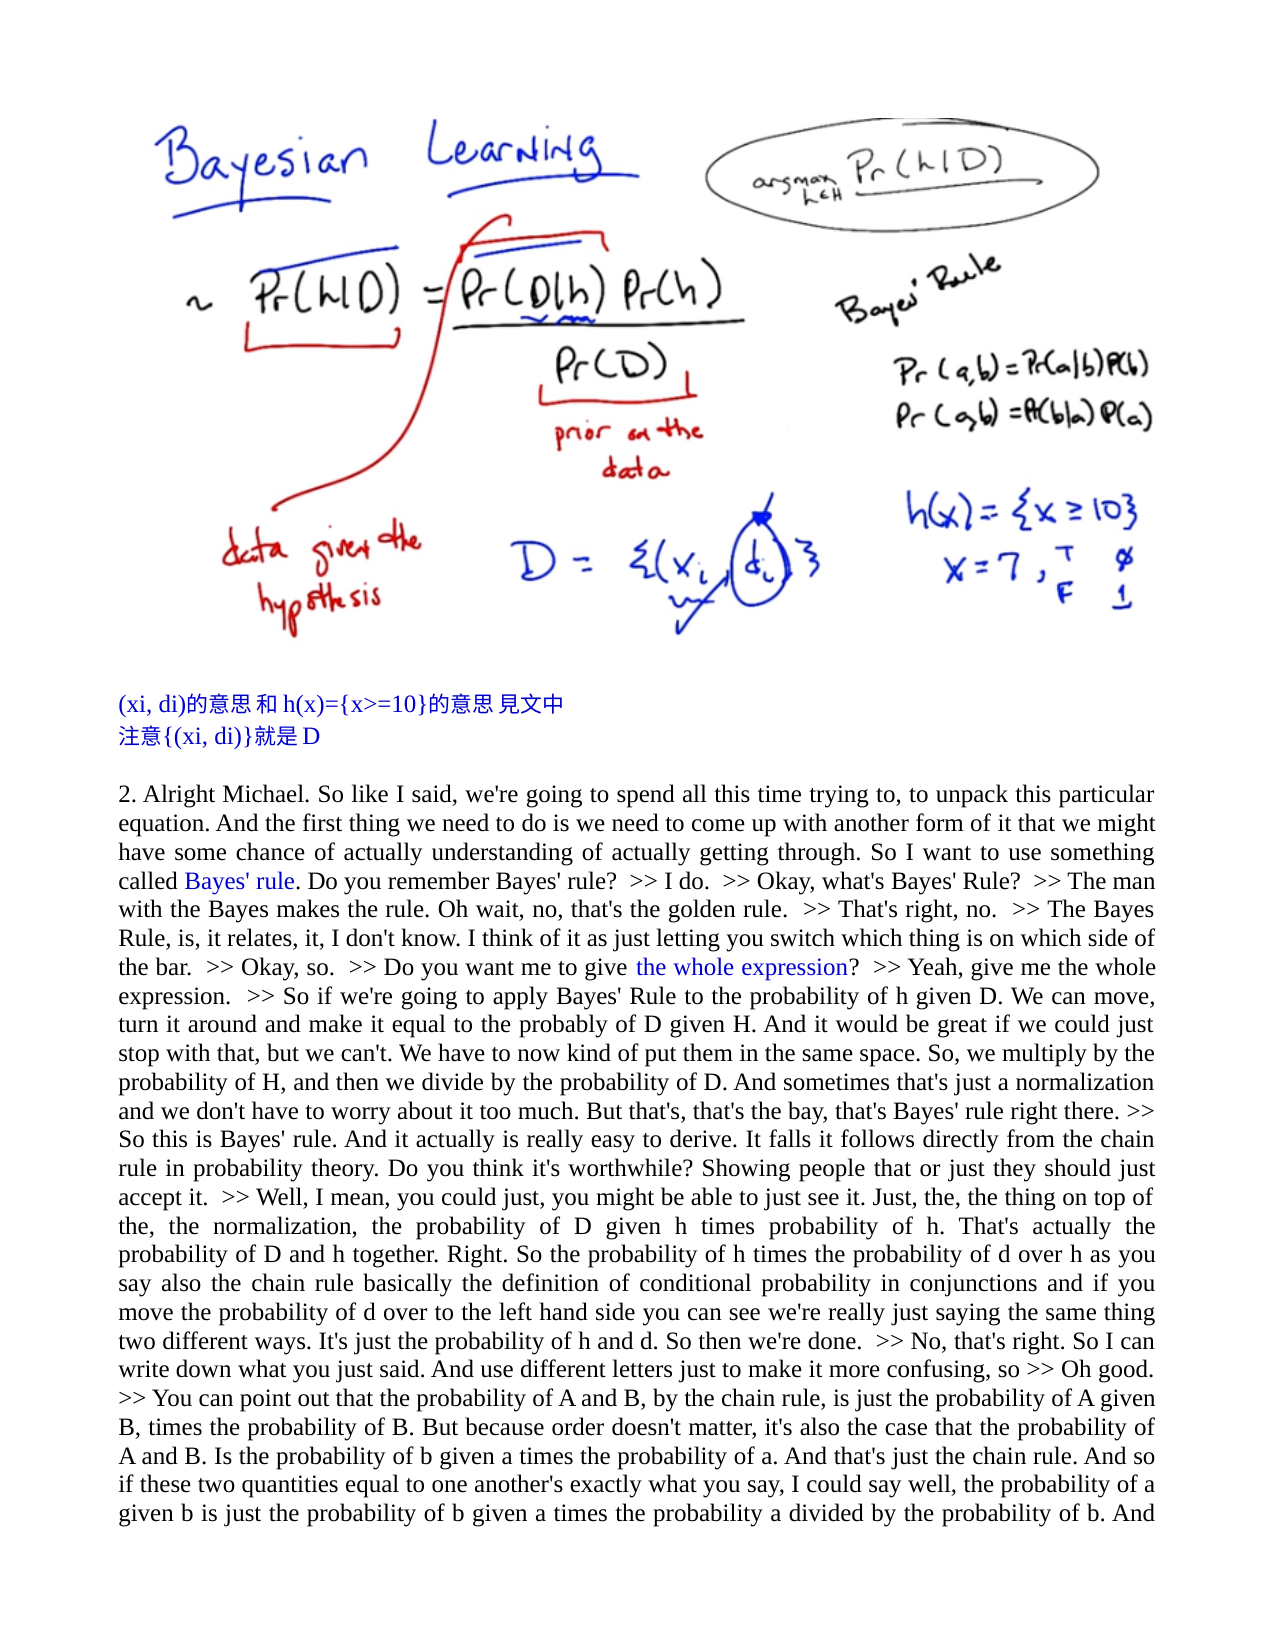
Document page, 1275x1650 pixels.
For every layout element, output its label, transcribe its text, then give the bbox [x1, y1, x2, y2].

text 注意{(xi, di)}就是D [118, 719, 1157, 751]
text 2. Alright Michael. So like I said, we're going to spend all this time trying to, to unpack this particular equation. And the first thing we need to do is we need to come up with another form of it that we might have some chance of actually understanding of actually getting through. So I want to use something called Bayes' rule. Do you remember Bayes' rule? >> I do. >> Okay, what's Bayes' Rule? >> The man with the Bayes makes the rule. Oh wait, no, that's the golden rule. >> That's right, no. >> The Bayes Rule, is, it relates, it, I don't know. I think of it as just letting you switch which thing is on which side of the bar. >> Okay, so. >> Do you want me to give the whole expression? >> Yeah, give me the whole expression. >> So if we're going to apply Bayes' Rule to the probability of h given D. We can move, turn it around and make it equal to the probably of D given H. And it would be great if we could just stop with that, but we can't. We have to now kind of put them in the same space. So, we multiply by the probability of H, and then we divide by the probability of D. And sometimes that's just a normalization and we don't have to worry about it too much. But that's, that's the bay, that's Bayes' rule right there. >> So this is Bayes' rule. And it actually is really easy to derive. It falls it follows directly from the chain rule in probability theory. Do you think it's worthwhile? Showing people that or just they should just accept it. >> Well, I mean, you could just, you might be able to just see it. Just, the, the thing on top of the, the normalization, the probability of D given h times probability of h. That's actually the probability of D and h together. Right. So the probability of h times the probability of d over h as you say also the chain rule basically the definition of conditional probability in conjunctions and if you move the probability of d over to the left hand side you can see we're really just saying the same thing two different ways. It's just the probability of h and d. So then we're done. >> No, that's right. So I can write down what you just said. And use different letters just to make it more confusing, so >> Oh good. >> You can point out that the probability of A and B, by the chain rule, is just the probability of A given B, times the probability of B. But because order doesn't matter, it's also the case that the probability of A and B. Is the probability of b given a times the probability of a. And that's just the chain rule. And so if these two quantities equal to one another's exactly what you say, I could say well, the probability of a given b is just the probability of b given a times the probability a divided by the probability of b. And [118, 779, 1157, 1527]
text (xi, di)的意思 和h(x)={x>=10}的意思 見文中 [118, 687, 1157, 719]
picture [118, 118, 1157, 659]
